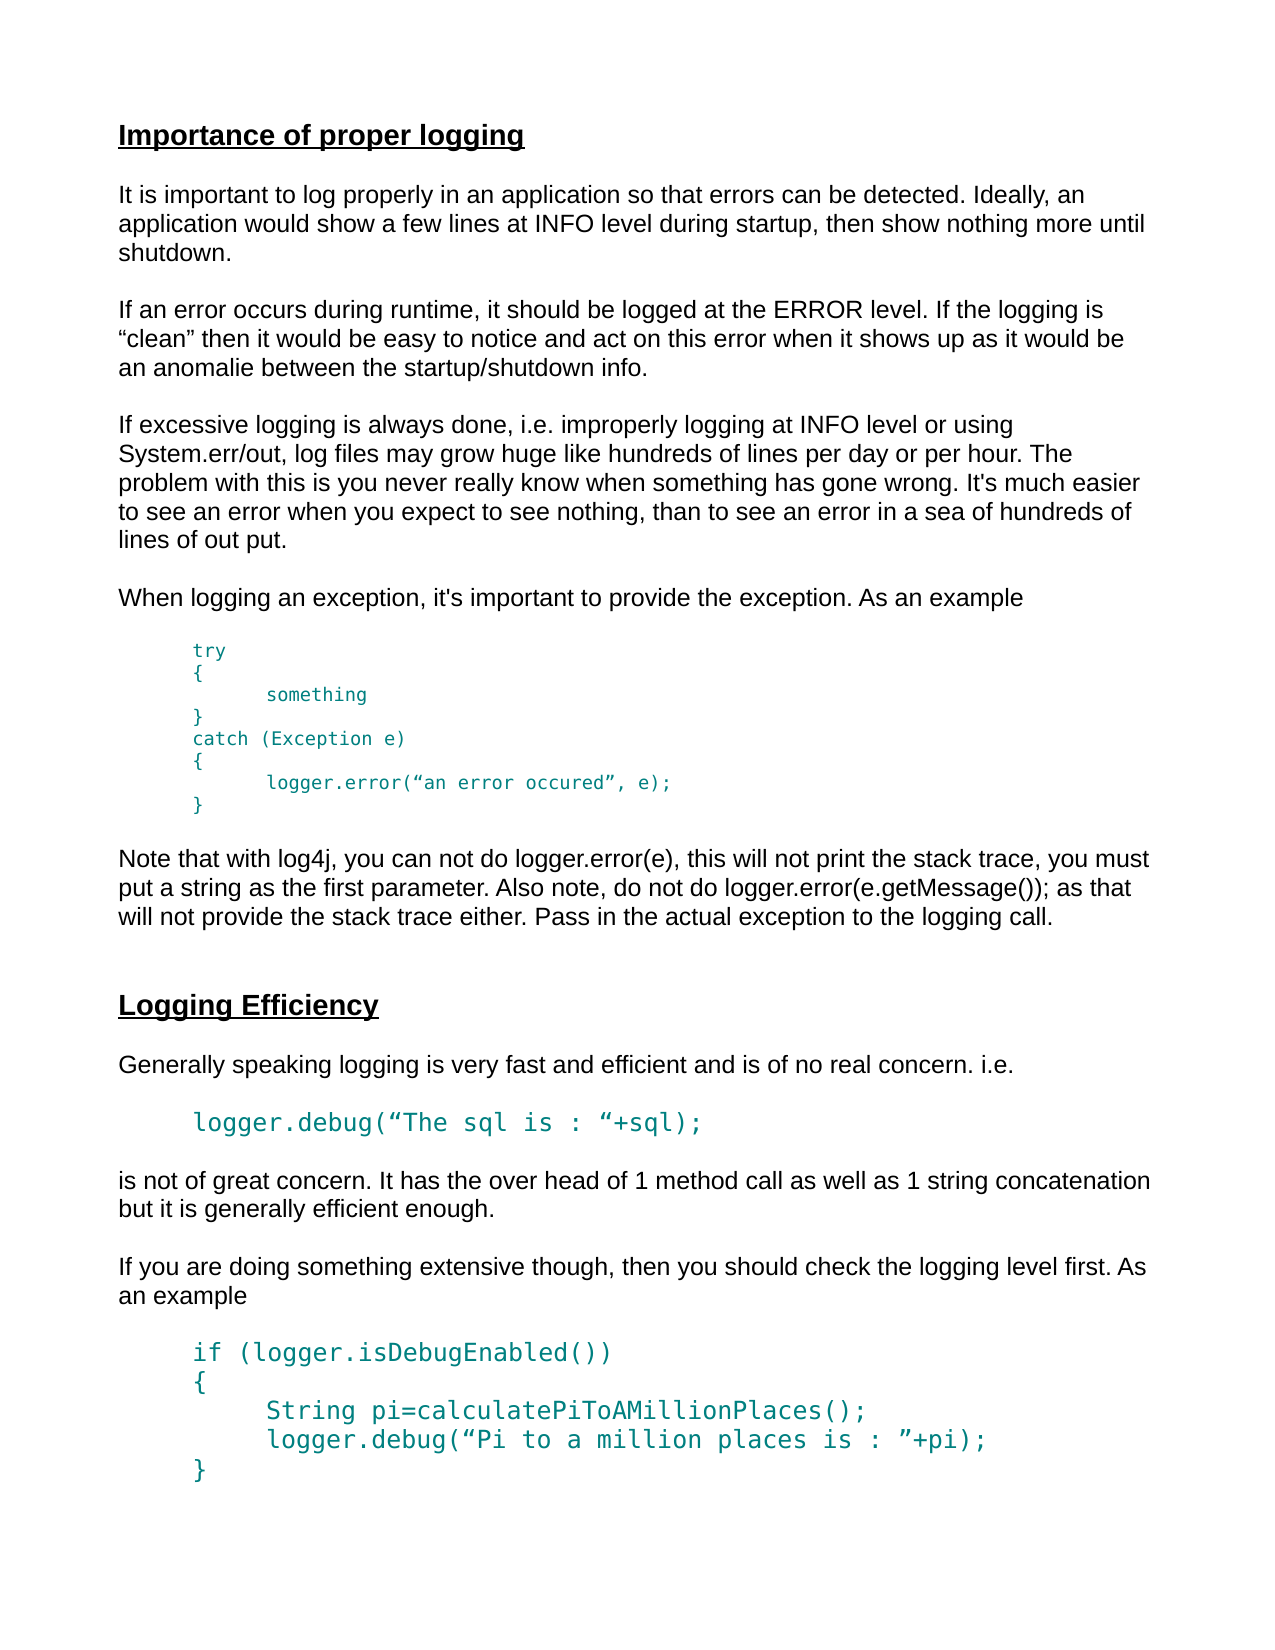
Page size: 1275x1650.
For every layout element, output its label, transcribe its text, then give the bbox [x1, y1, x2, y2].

text } [192, 706, 1157, 728]
text if (logger.isDebugEnabled()) [192, 1338, 1157, 1367]
text logger.debug(“The sql is : “+sql); [192, 1108, 1157, 1137]
text something [192, 684, 1157, 706]
text catch (Exception e) [192, 728, 1157, 750]
text try [192, 640, 1157, 662]
text } [192, 1455, 1157, 1484]
text If an error occurs during runtime, it should be logged at the ERROR level. If the logging is “clean” then it would be easy to notice and act on this error when it shows up as it would be an anomalie between the startup/shutdown info. [118, 295, 1157, 382]
text } [192, 793, 1157, 815]
text Logging Efficiency [118, 988, 1157, 1021]
text { [192, 1367, 1157, 1396]
text { [192, 750, 1157, 772]
text When logging an exception, it's important to provide the exception. As an example [118, 583, 1157, 612]
text Note that with log4j, you can not do logger.error(e), this will not print the stack trace, you must put a string as the first parameter. Also note, do not do logger.error(e.getMessage()); as that will not provide the stack trace either. Pass in the actual exception to the logging call. [118, 844, 1157, 930]
text If you are doing something extensive though, then you should check the logging level first. As an example [118, 1252, 1157, 1309]
text is not of great concern. It has the over head of 1 method call as well as 1 string concatenation but it is generally efficient enough. [118, 1166, 1157, 1223]
text Generally speaking logging is very fast and efficient and is of no real concern. i.e. [118, 1050, 1157, 1079]
text It is important to log properly in an application so that errors can be detected. Ideally, an application would show a few lines at INFO level during startup, then show nothing more until shutdown. [118, 180, 1157, 267]
text logger.debug(“Pi to a million places is : ”+pi); [192, 1426, 1157, 1455]
text String pi=calculatePiToAMillionPlaces(); [192, 1396, 1157, 1426]
text If excessive logging is always done, i.e. improperly logging at INFO level or using System.err/out, log files may grow huge like hundreds of lines per day or per hour. The problem with this is you never really know when something has gone wrong. It's much easier to see an error when you expect to see nothing, than to see an error in a sea of hundreds of lines of out put. [118, 410, 1157, 554]
text Importance of proper logging [118, 118, 1157, 152]
text { [192, 662, 1157, 684]
text logger.error(“an error occured”, e); [192, 772, 1157, 793]
